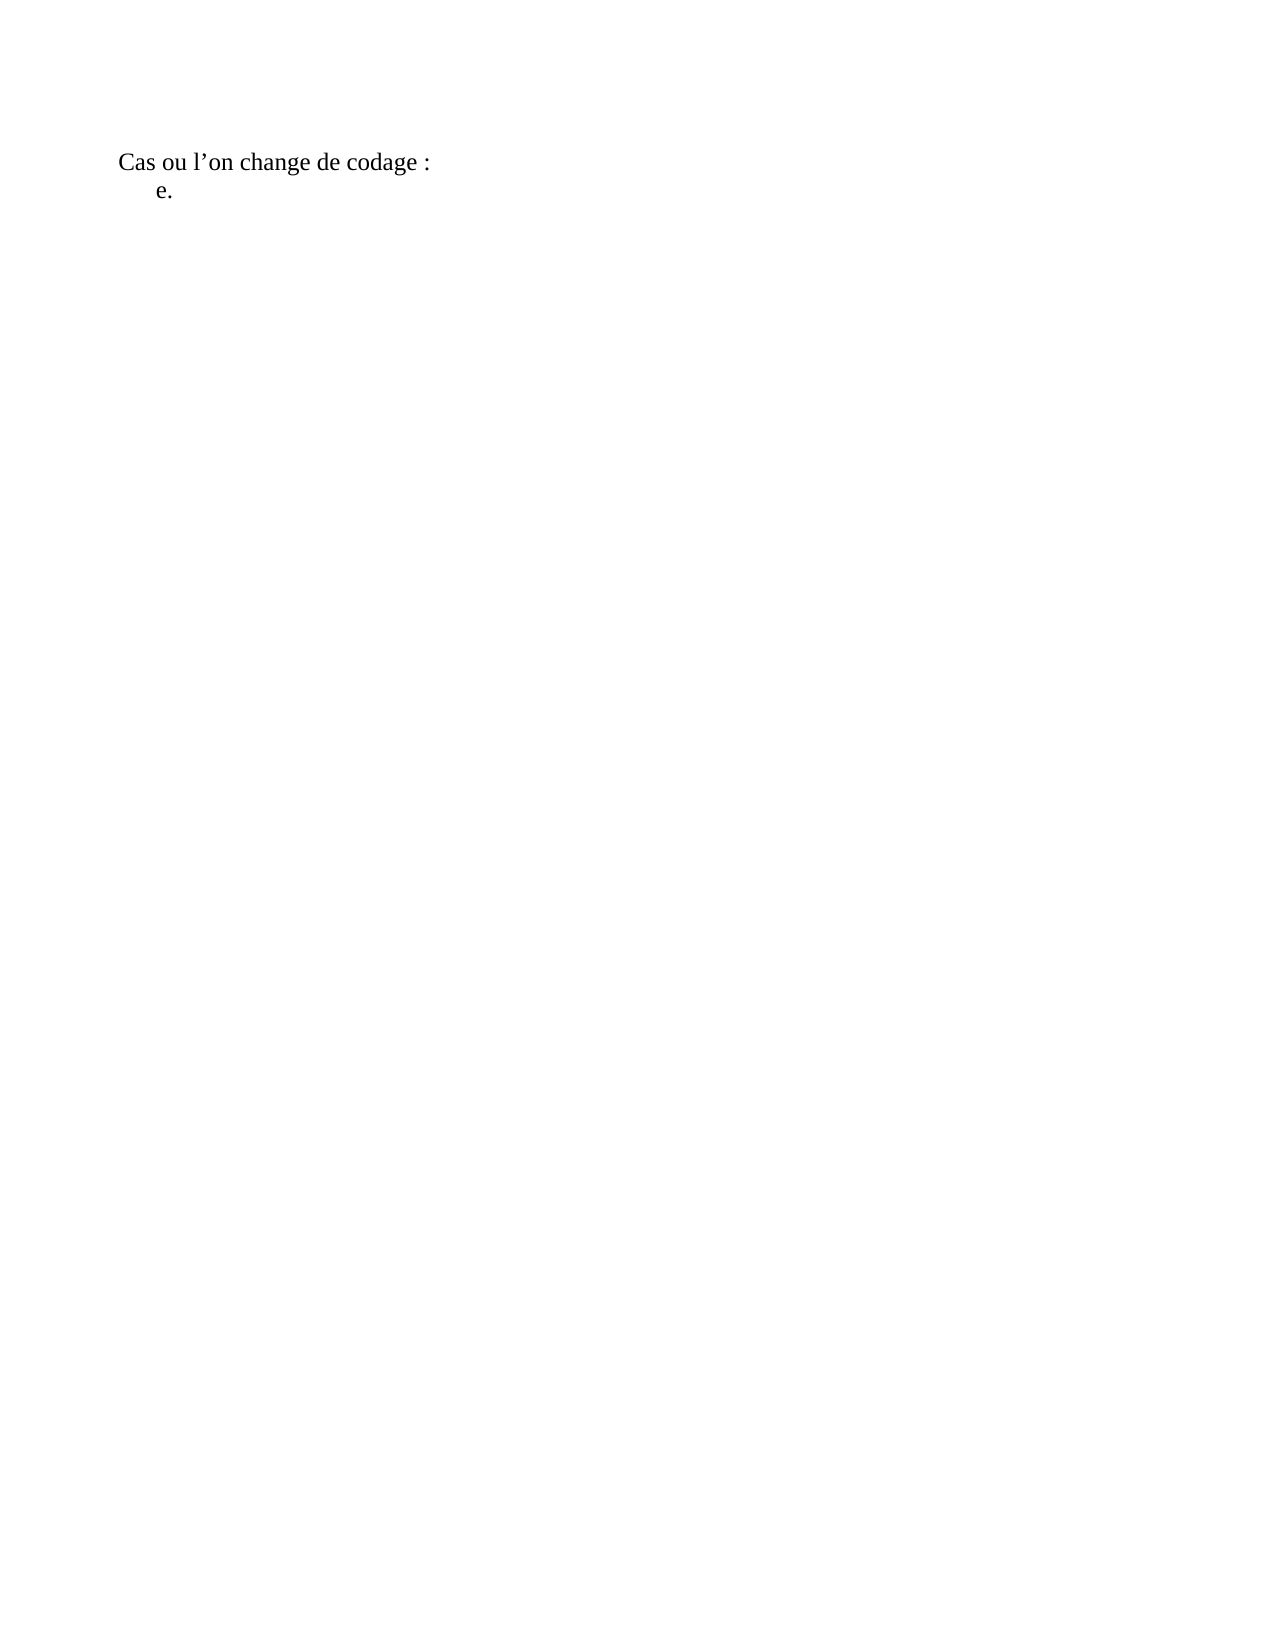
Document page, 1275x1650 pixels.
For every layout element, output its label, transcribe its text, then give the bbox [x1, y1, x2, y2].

text Cas ou l’on change de codage : [118, 147, 1157, 176]
